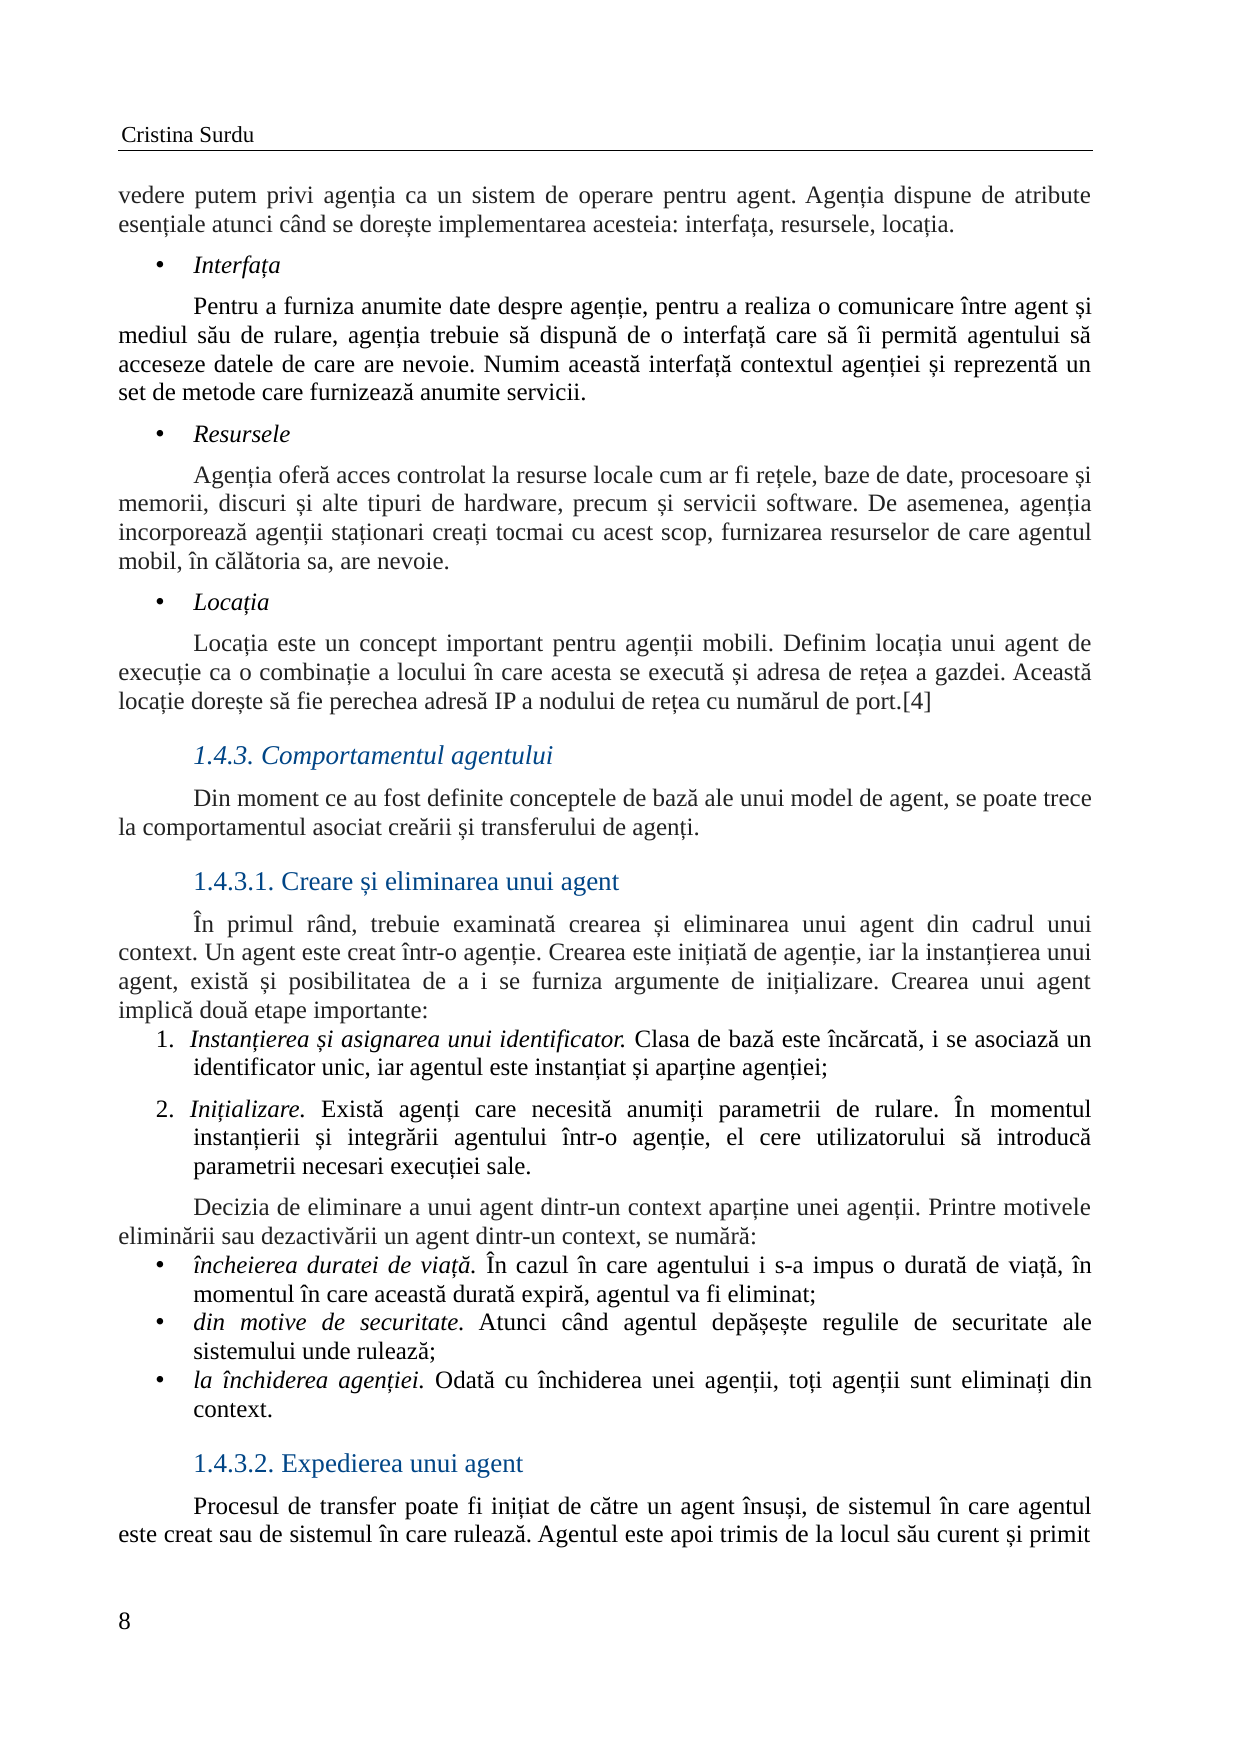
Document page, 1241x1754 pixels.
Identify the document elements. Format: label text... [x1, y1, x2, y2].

text vedere putem privi agenția ca un sistem de operare pentru agent. Agenția dispune de atribute esențiale atunci când se dorește implementarea acesteia: interfața, resursele, locația. [118, 180, 1093, 238]
list Interfața [156, 250, 1093, 279]
list din motive de securitate. Atunci când agentul depășește regulile de securitate ale sistemului unde rulează; [156, 1307, 1093, 1365]
list Resursele [156, 419, 1093, 447]
subtitle Comportamentul agentului [193, 739, 1093, 771]
text Pentru a furniza anumite date despre agenție, pentru a realiza o comunicare între agent și mediul său de rulare, agenția trebuie să dispună de o interfață care să îi permită agentului să acceseze datele de care are nevoie. Numim această interfață contextul agenției și reprezentă un set de metode care furnizează anumite servicii. [118, 291, 1093, 406]
subtitle Creare și eliminarea unui agent [193, 865, 1093, 896]
list încheierea duratei de viață. În cazul în care agentului i s-a impus o durată de viață, în momentul în care această durată expiră, agentul va fi eliminat; [156, 1250, 1093, 1307]
list la închiderea agenției. Odată cu închiderea unei agenții, toți agenții sunt eliminați din context. [156, 1365, 1093, 1422]
subtitle Expedierea unui agent [193, 1447, 1093, 1478]
text Din moment ce au fost definite conceptele de bază ale unui model de agent, se poate trece la comportamentul asociat creării și transferului de agenți. [118, 783, 1093, 840]
list Locația [156, 587, 1093, 616]
text Decizia de eliminare a unui agent dintr-un context aparține unei agenții. Printre motivele eliminării sau dezactivării un agent dintr-un context, se numără: [118, 1192, 1093, 1250]
text Locația este un concept important pentru agenții mobili. Definim locația unui agent de execuție ca o combinație a locului în care acesta se execută și adresa de rețea a gazdei. Această locație dorește să fie perechea adresă IP a nodului de rețea cu numărul de port.[4] [118, 628, 1093, 714]
text În primul rând, trebuie examinată crearea și eliminarea unui agent din cadrul unui context. Un agent este creat într-o agenție. Crearea este inițiată de agenție, iar la instanțierea unui agent, există și posibilitatea de a i se furniza argumente de inițializare. Crearea unui agent implică două etape importante: [118, 909, 1093, 1024]
text 1. Instanțierea și asignarea unui identificator. Clasa de bază este încărcată, i se asociază un identificator unic, iar agentul este instanțiat și aparține agenției; [156, 1024, 1093, 1081]
text 2. Inițializare. Există agenți care necesită anumiți parametrii de rulare. În momentul instanțierii și integrării agentului într-o agenție, el cere utilizatorului să introducă parametrii necesari execuției sale. [156, 1094, 1093, 1180]
text Procesul de transfer poate fi inițiat de către un agent însuși, de sistemul în care agentul este creat sau de sistemul în care rulează. Agentul este apoi trimis de la locul său curent și primit [118, 1491, 1093, 1548]
text Agenția oferă acces controlat la resurse locale cum ar fi rețele, baze de date, procesoare și memorii, discuri și alte tipuri de hardware, precum și servicii software. De asemenea, agenția incorporează agenții staționari creați tocmai cu acest scop, furnizarea resurselor de care agentul mobil, în călătoria sa, are nevoie. [118, 460, 1093, 575]
